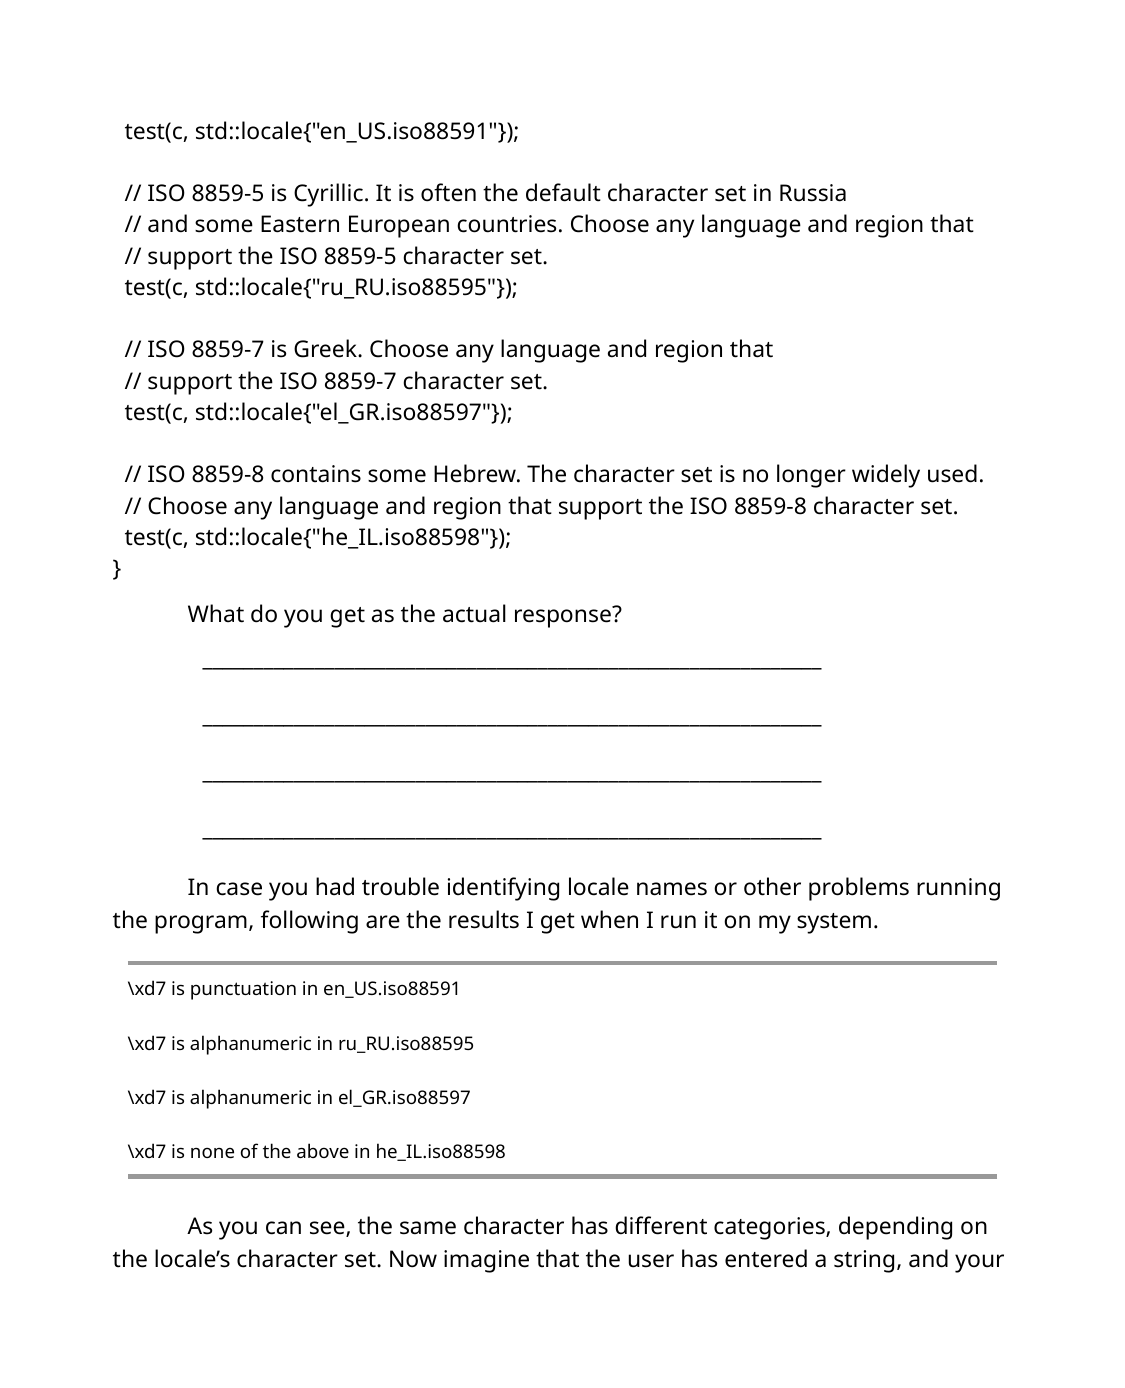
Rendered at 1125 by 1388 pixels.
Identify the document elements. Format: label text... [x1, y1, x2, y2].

text // ISO 8859-8 contains some Hebrew. The character set is no longer widely used. [112, 458, 1012, 490]
text // support the ISO 8859-5 character set. [112, 240, 1012, 271]
list _____________________________________________________________ [202, 755, 1012, 787]
text test(c, std::locale{"he_IL.iso88598"}); [112, 521, 1012, 552]
text // ISO 8859-5 is Cyrillic. It is often the default character set in Russia [112, 177, 1012, 208]
text // and some Eastern European countries. Choose any language and region that [112, 208, 1012, 240]
text \xd7 is punctuation in en_US.iso88591 [127, 962, 997, 1001]
text \xd7 is none of the above in he_IL.iso88598 [127, 1123, 997, 1179]
text // Choose any language and region that support the ISO 8859-8 character set. [112, 490, 1012, 521]
text test(c, std::locale{"ru_RU.iso88595"}); [112, 271, 1012, 302]
text In case you had trouble identifying locale names or other problems running the program, following are the results I get when I run it on my system. [112, 869, 1012, 936]
text // ISO 8859-7 is Greek. Choose any language and region that [112, 333, 1012, 365]
text } [112, 552, 1012, 583]
text test(c, std::locale{"en_US.iso88591"}); [112, 115, 1012, 146]
text As you can see, the same character has different categories, depending on the locale’s character set. Now imagine that the user has entered a string, and your [112, 1208, 1012, 1274]
list _____________________________________________________________ [202, 698, 1012, 730]
text \xd7 is alphanumeric in ru_RU.iso88595 [127, 1015, 997, 1055]
text // support the ISO 8859-7 character set. [112, 365, 1012, 396]
text \xd7 is alphanumeric in el_GR.iso88597 [127, 1069, 997, 1110]
list _____________________________________________________________ [202, 642, 1012, 673]
list _____________________________________________________________ [202, 812, 1012, 843]
text test(c, std::locale{"el_GR.iso88597"}); [112, 396, 1012, 427]
text What do you get as the actual response? [112, 596, 1012, 629]
